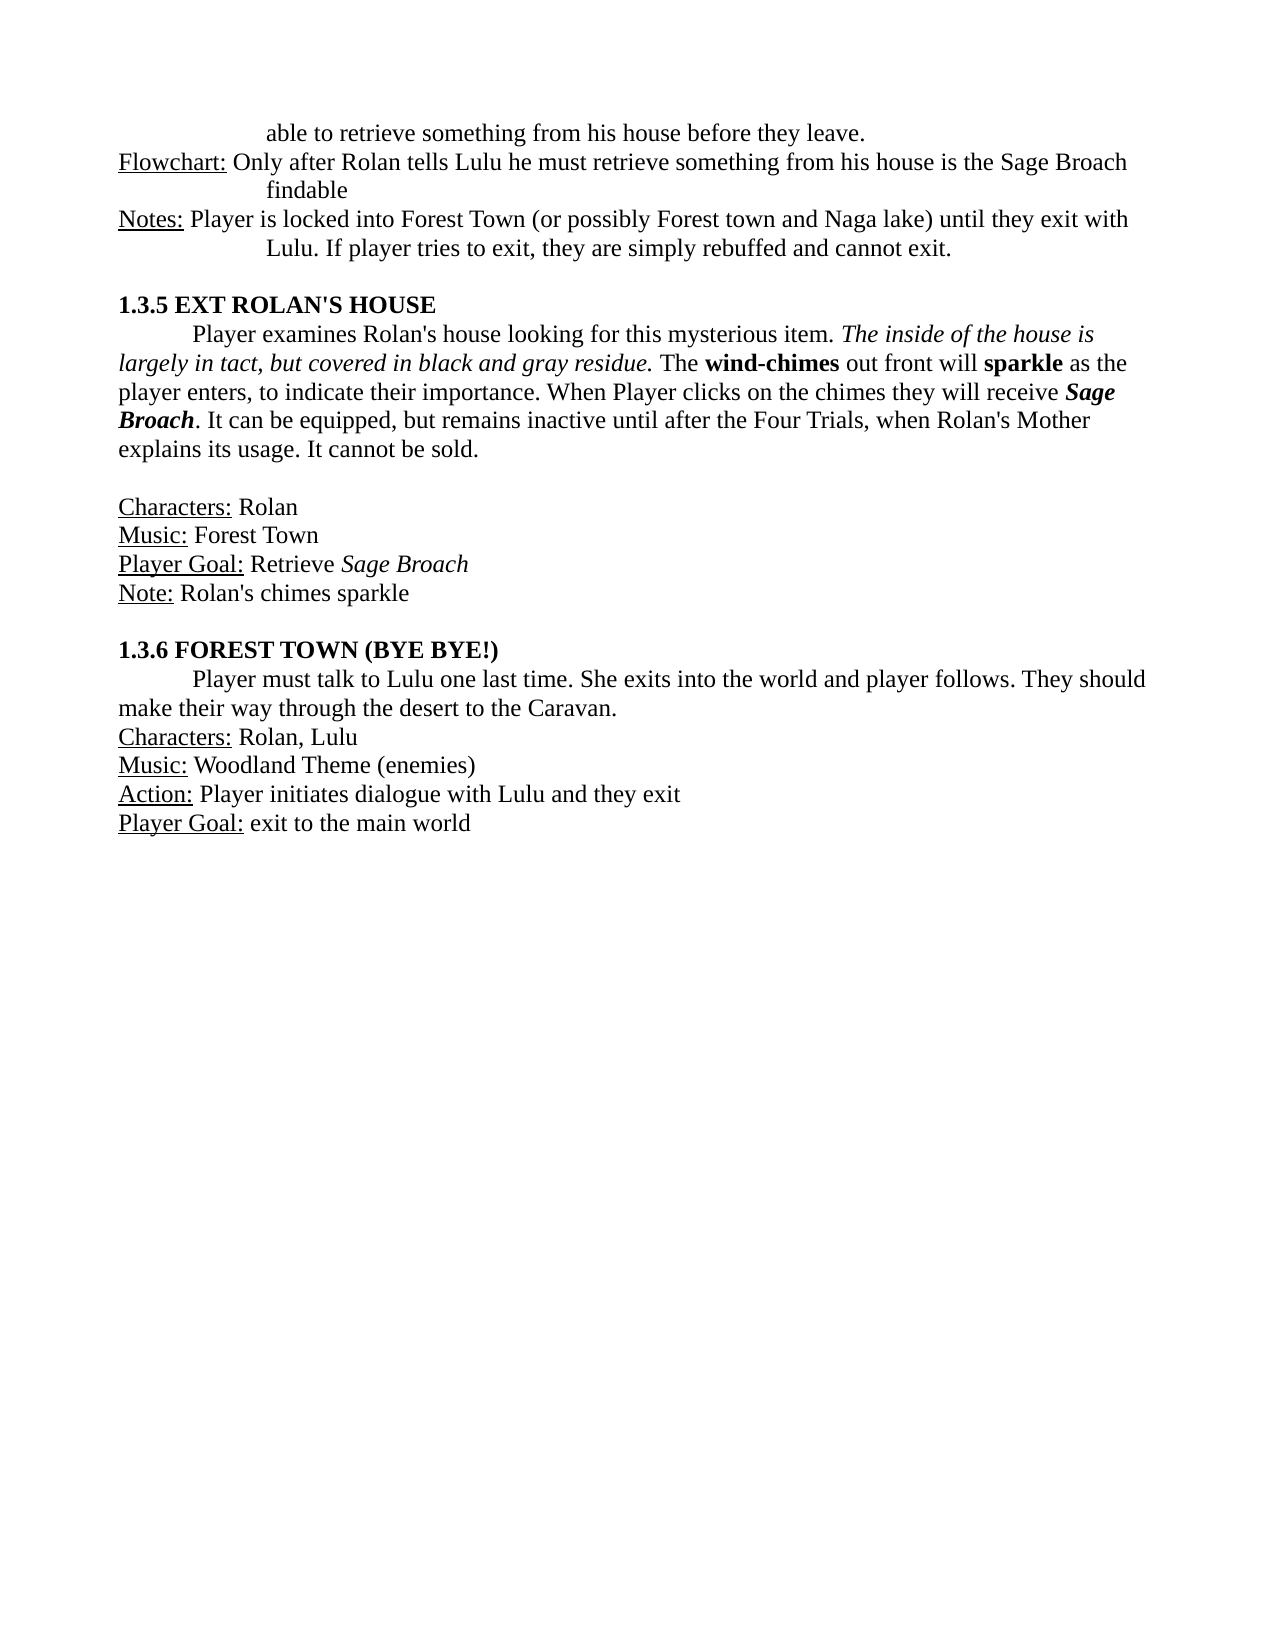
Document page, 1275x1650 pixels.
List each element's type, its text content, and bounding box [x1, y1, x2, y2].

text Notes: Player is locked into Forest Town (or possibly Forest town and Naga lake) until they exit with Lulu. If player tries to exit, they are simply rebuffed and cannot exit. [118, 204, 1157, 262]
text 1.3.6 FOREST TOWN (BYE BYE!) [118, 636, 1157, 664]
text Player must talk to Lulu one last time. She exits into the world and player follows. They should make their way through the desert to the Caravan. [118, 664, 1157, 722]
text Player Goal: Retrieve Sage Broach [118, 549, 1157, 578]
text Action: Player initiates dialogue with Lulu and they exit [118, 779, 1157, 808]
text Music: Woodland Theme (enemies) [118, 751, 1157, 779]
text Characters: Rolan, Lulu [118, 722, 1157, 751]
text Player Goal: exit to the main world [118, 808, 1157, 837]
text 1.3.5 EXT ROLAN'S HOUSE [118, 291, 1157, 319]
text Player examines Rolan's house looking for this mysterious item. The inside of the house is largely in tact, but covered in black and gray residue. The wind-chimes out front will sparkle as the player enters, to indicate their importance. When Player clicks on the chimes they will receive Sage Broach. It can be equipped, but remains inactive until after the Four Trials, when Rolan's Mother explains its usage. It cannot be sold. [118, 319, 1157, 463]
text Flowchart: Only after Rolan tells Lulu he must retrieve something from his house is the Sage Broach findable [118, 147, 1157, 204]
text Note: Rolan's chimes sparkle [118, 578, 1157, 607]
text able to retrieve something from his house before they leave. [118, 118, 1157, 147]
text Characters: Rolan [118, 492, 1157, 521]
text Music: Forest Town [118, 521, 1157, 549]
